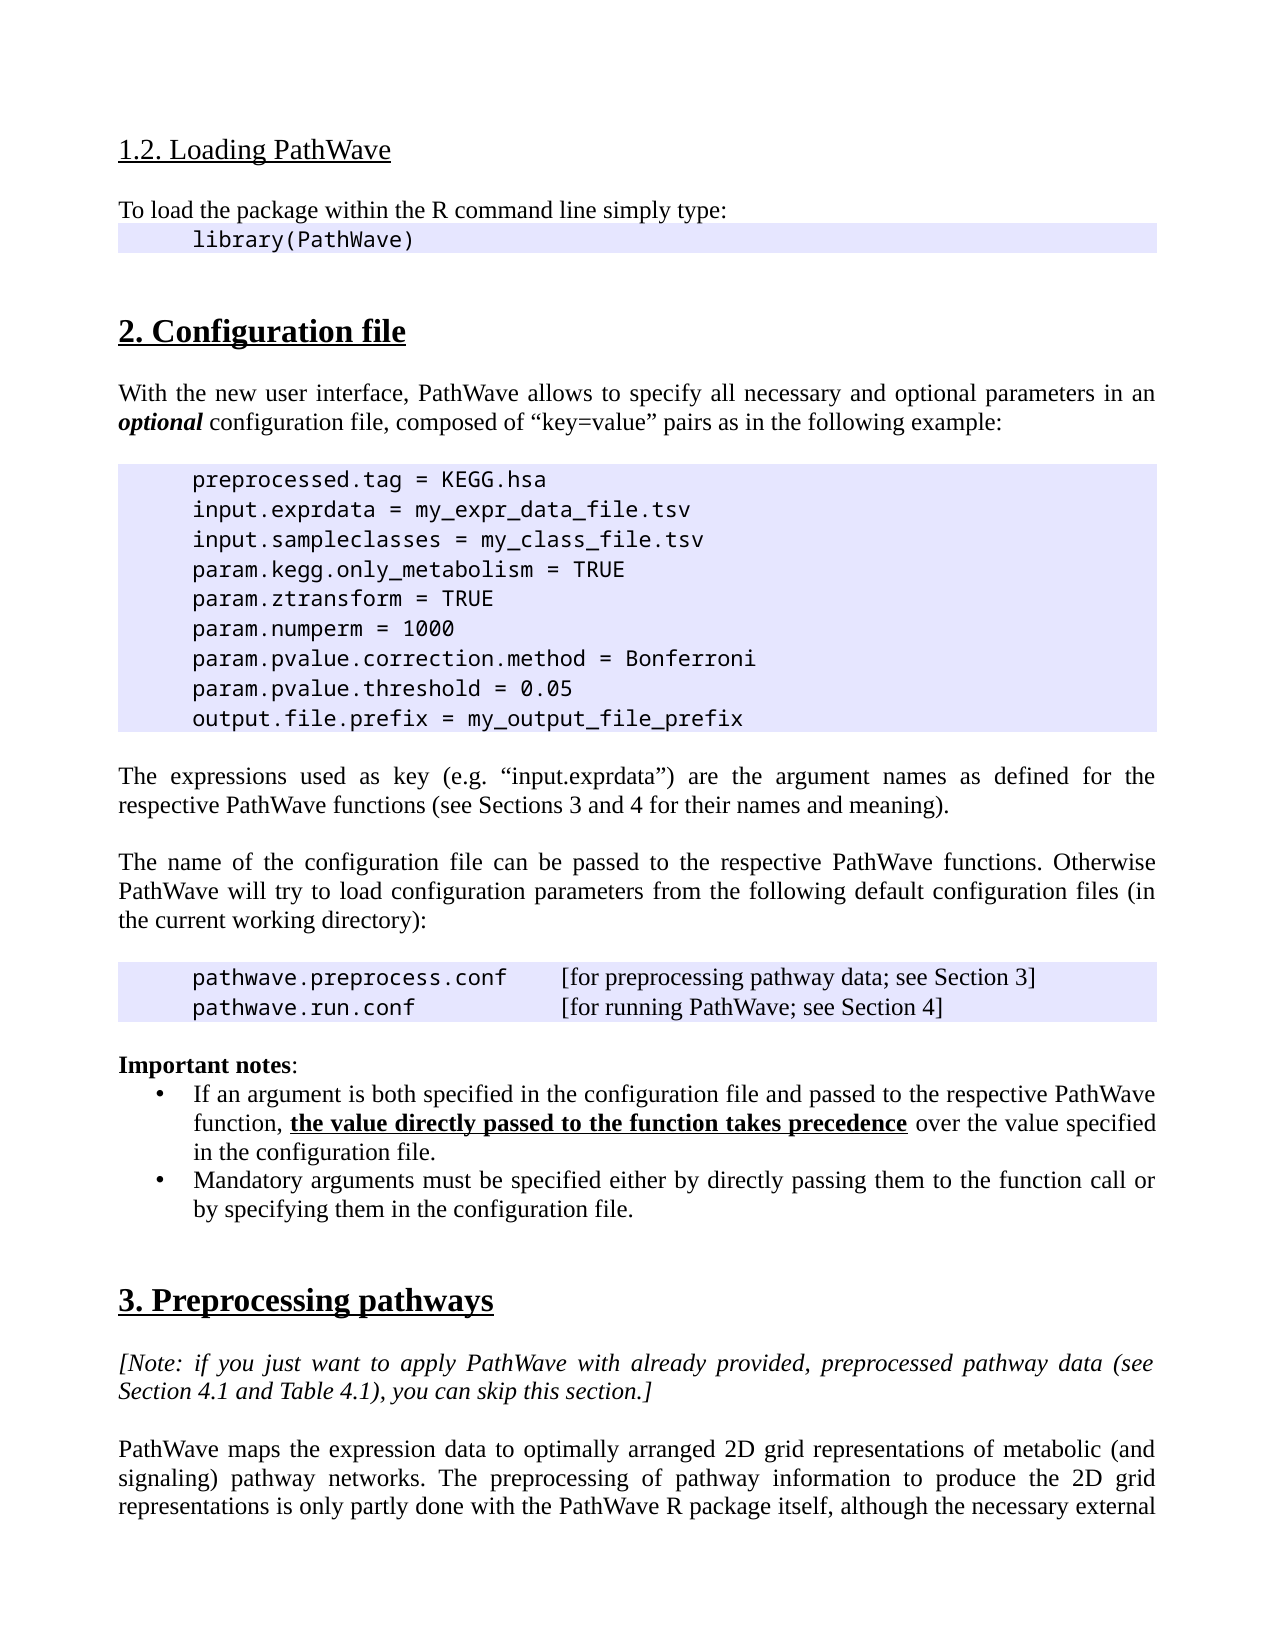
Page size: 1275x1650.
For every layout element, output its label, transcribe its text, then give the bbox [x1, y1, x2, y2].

text param.pvalue.correction.method = Bonferroni [118, 643, 1157, 673]
text param.pvalue.threshold = 0.05 [118, 673, 1157, 702]
text param.ztransform = TRUE [118, 583, 1157, 613]
text pathwave.preprocess.conf [for preprocessing pathway data; see Section 3] [118, 962, 1157, 992]
text [Note: if you just want to apply PathWave with already provided, preprocessed pathway data (see Section 4.1 and Table 4.1), you can skip this section.] [118, 1348, 1157, 1405]
text 3. Preprocessing pathways [118, 1281, 1157, 1319]
text 1.2. Loading PathWave [118, 132, 1157, 166]
text input.exprdata = my_expr_data_file.tsv [118, 494, 1157, 524]
text param.kegg.only_metabolism = TRUE [118, 553, 1157, 583]
text preprocessed.tag = KEGG.hsa [118, 464, 1157, 494]
text 2. Configuration file [118, 311, 1157, 349]
text Important notes: [118, 1051, 1157, 1079]
list Mandatory arguments must be specified either by directly passing them to the function call or by specifying them in the configuration file. [156, 1166, 1157, 1223]
text param.numperm = 1000 [118, 613, 1157, 643]
text library(PathWave) [118, 223, 1157, 253]
text pathwave.run.conf [for running PathWave; see Section 4] [118, 992, 1157, 1022]
text To load the package within the R command line simply type: [118, 195, 1157, 223]
text The name of the configuration file can be passed to the respective PathWave functions. Otherwise PathWave will try to load configuration parameters from the following default configuration files (in the current working directory): [118, 847, 1157, 933]
text The expressions used as key (e.g. “input.exprdata”) are the argument names as defined for the respective PathWave functions (see Sections 3 and 4 for their names and meaning). [118, 761, 1157, 818]
text With the new user interface, PathWave allows to specify all necessary and optional parameters in an optional configuration file, composed of “key=value” pairs as in the following example: [118, 378, 1157, 435]
list If an argument is both specified in the configuration file and passed to the respective PathWave function, the value directly passed to the function takes precedence over the value specified in the configuration file. [156, 1079, 1157, 1166]
text output.file.prefix = my_output_file_prefix [118, 702, 1157, 732]
text input.sampleclasses = my_class_file.tsv [118, 524, 1157, 553]
text PathWave maps the expression data to optimally arranged 2D grid representations of metabolic (and signaling) pathway networks. The preprocessing of pathway information to produce the 2D grid representations is only partly done with the PathWave R package itself, although the necessary external [118, 1434, 1157, 1520]
